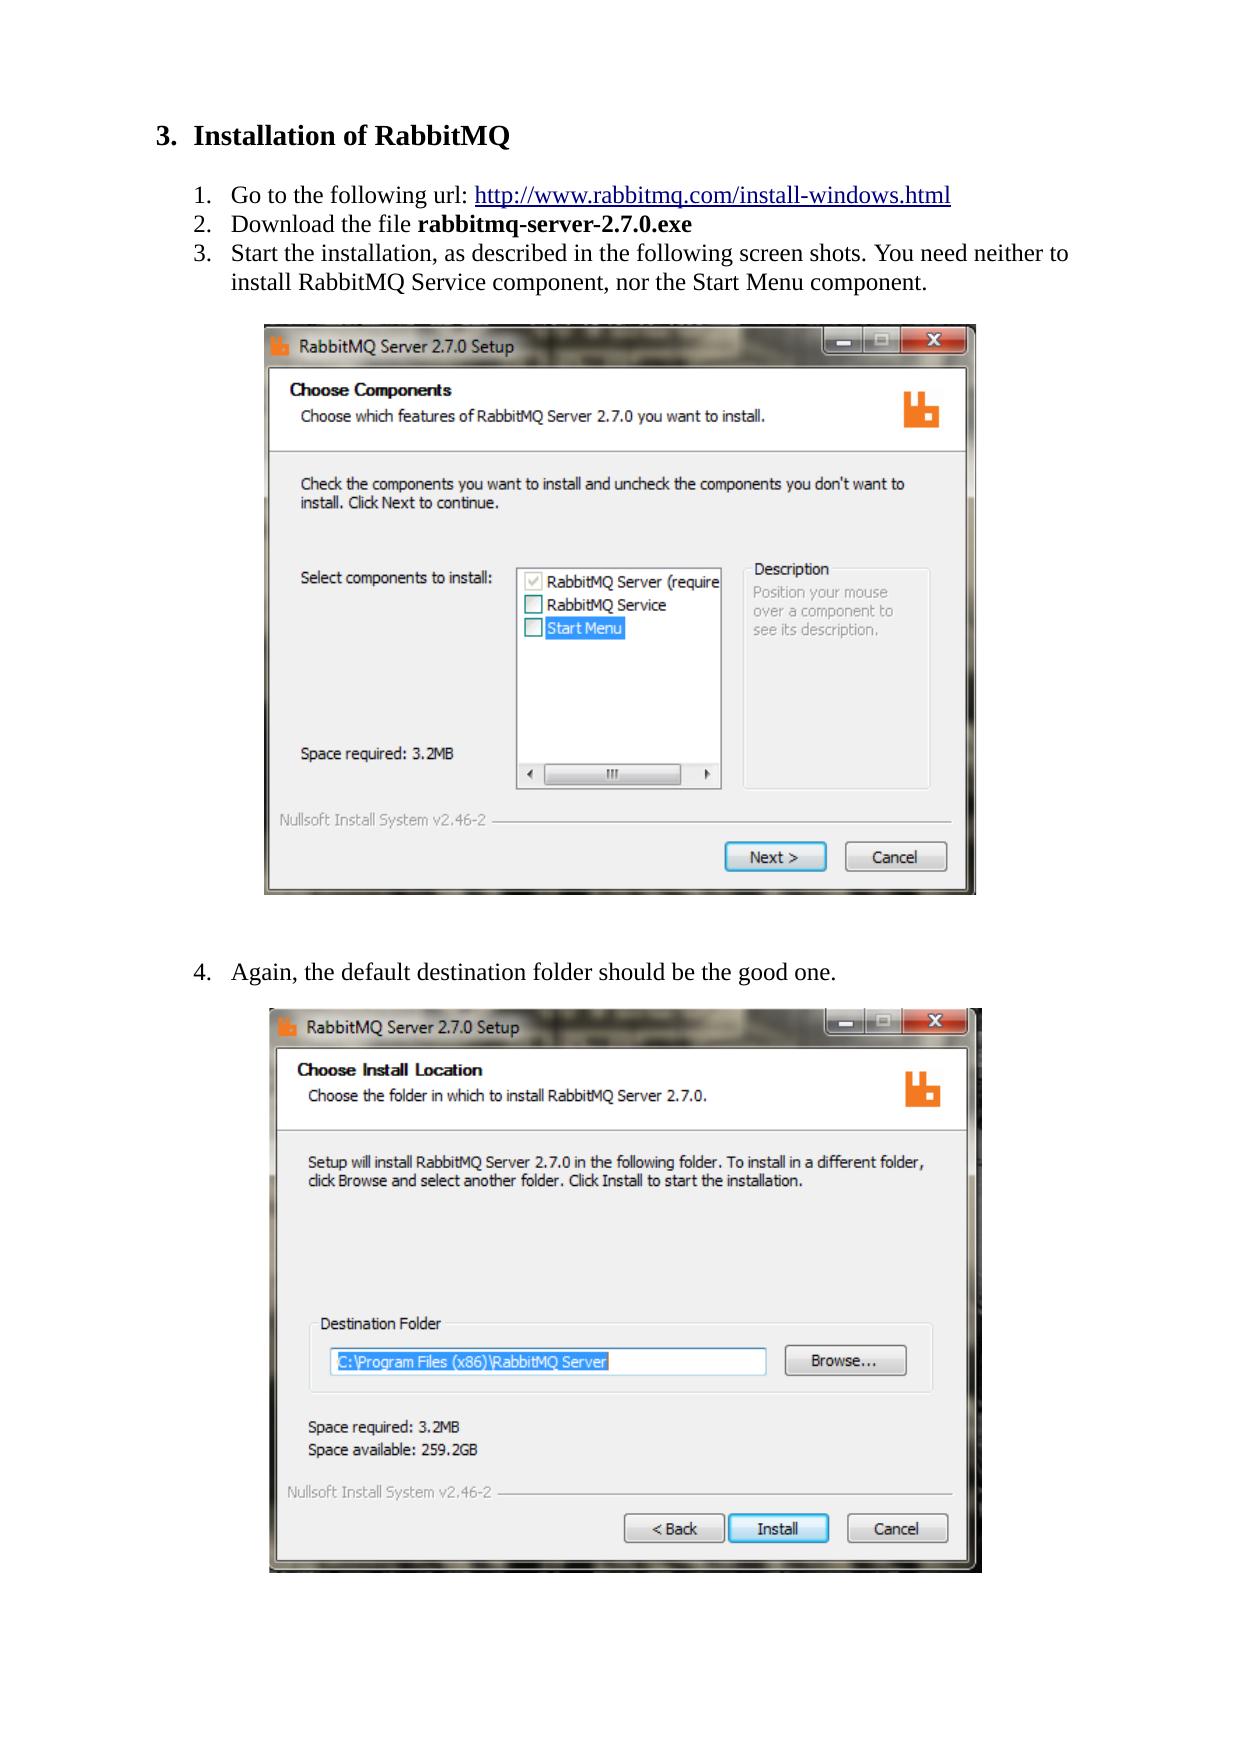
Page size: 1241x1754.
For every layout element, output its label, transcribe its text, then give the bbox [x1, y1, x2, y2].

list Download the file rabbitmq-server-2.7.0.exe [193, 209, 1122, 238]
list Installation of RabbitMQ [156, 118, 1122, 152]
list Again, the default destination folder should be the good one. [193, 957, 1122, 985]
list Go to the following url: http://www.rabbitmq.com/install-windows.html [193, 180, 1122, 209]
picture [269, 1008, 982, 1573]
list Start the installation, as described in the following screen shots. You need neither to install RabbitMQ Service component, nor the Start Menu component. [193, 238, 1122, 295]
picture [264, 324, 977, 895]
